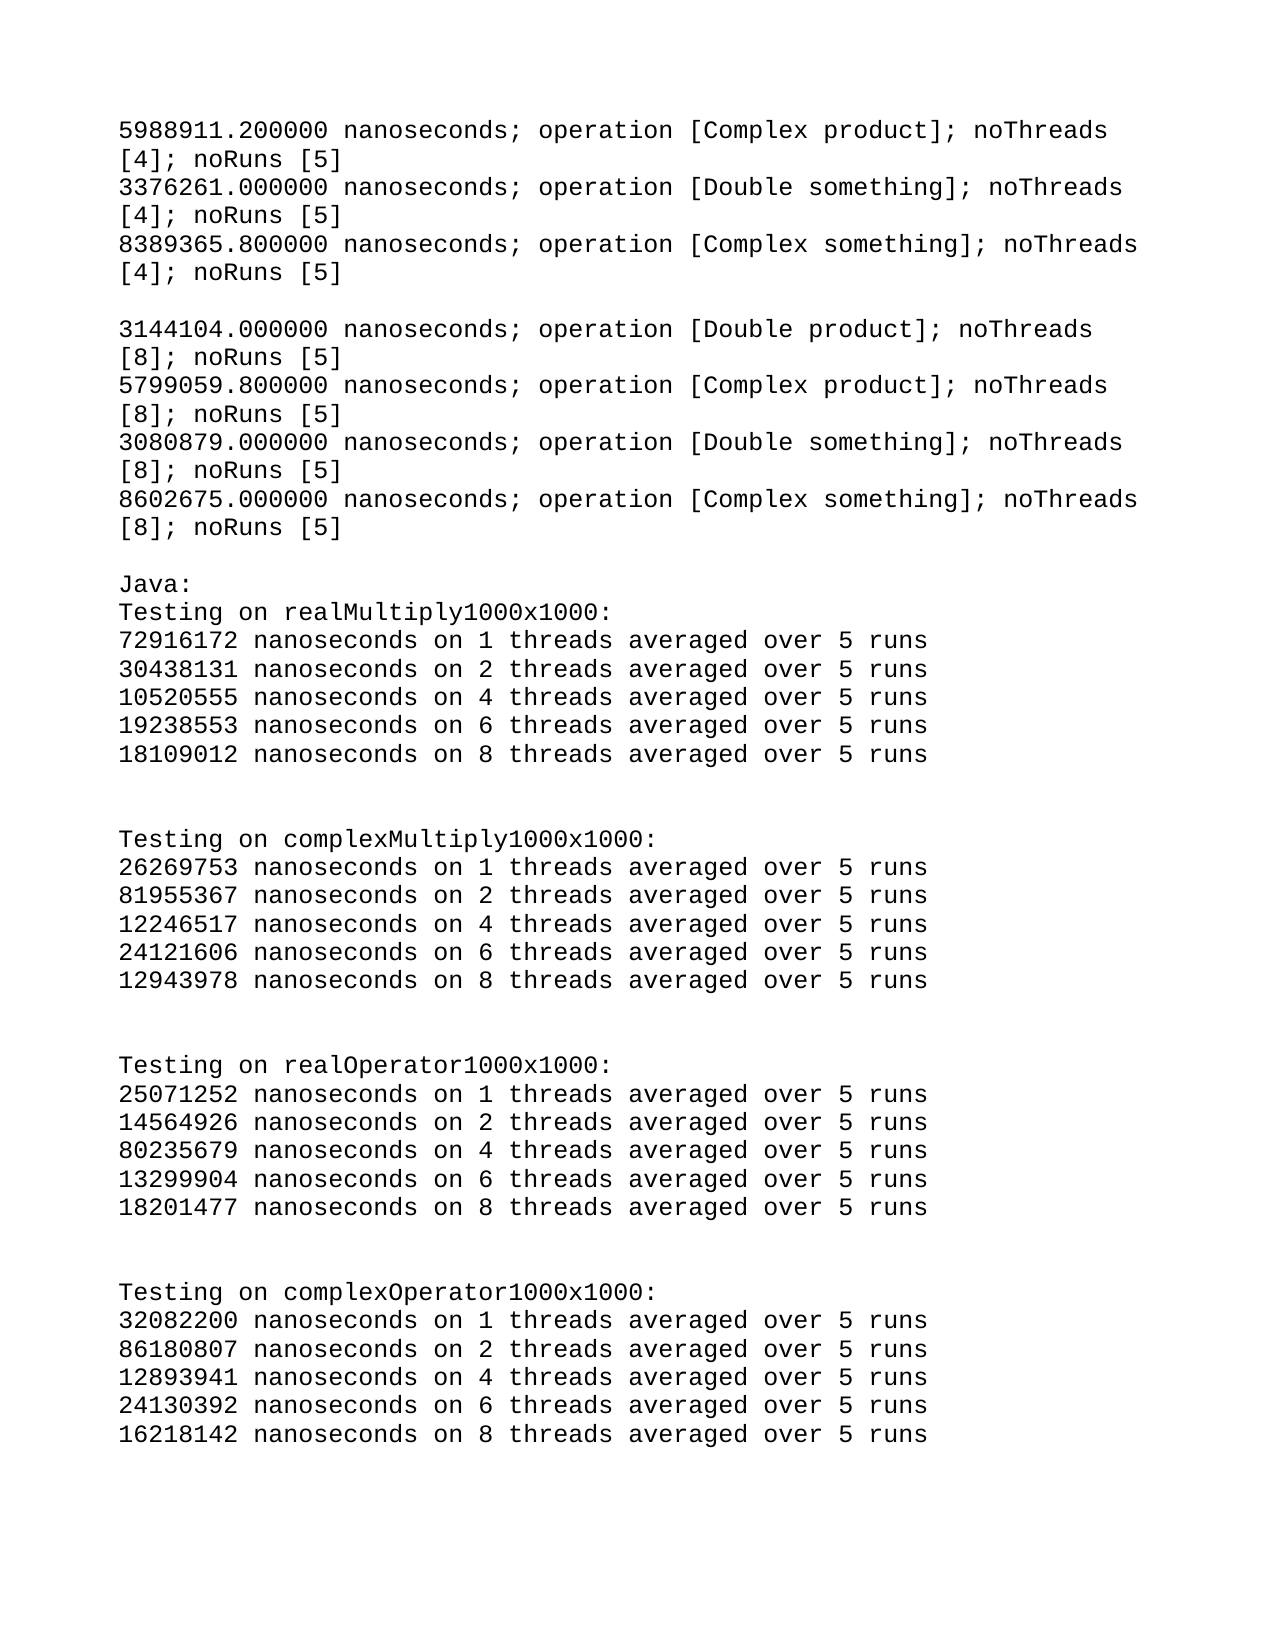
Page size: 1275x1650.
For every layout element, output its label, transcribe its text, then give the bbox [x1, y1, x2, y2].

text 8602675.000000 nanoseconds; operation [Complex something]; noThreads [8]; noRuns [5] [118, 486, 1157, 543]
text 24130392 nanoseconds on 6 threads averaged over 5 runs [118, 1393, 1157, 1421]
text Testing on realMultiply1000x1000: [118, 600, 1157, 628]
text 14564926 nanoseconds on 2 threads averaged over 5 runs [118, 1110, 1157, 1138]
text 32082200 nanoseconds on 1 threads averaged over 5 runs [118, 1308, 1157, 1336]
text 5799059.800000 nanoseconds; operation [Complex product]; noThreads [8]; noRuns [5] [118, 373, 1157, 430]
text 3376261.000000 nanoseconds; operation [Double something]; noThreads [4]; noRuns [5] [118, 175, 1157, 231]
text 18201477 nanoseconds on 8 threads averaged over 5 runs [118, 1195, 1157, 1223]
text Testing on complexMultiply1000x1000: [118, 826, 1157, 855]
text Testing on realOperator1000x1000: [118, 1053, 1157, 1081]
text 8389365.800000 nanoseconds; operation [Complex something]; noThreads [4]; noRuns [5] [118, 231, 1157, 288]
text 12893941 nanoseconds on 4 threads averaged over 5 runs [118, 1365, 1157, 1393]
text 12943978 nanoseconds on 8 threads averaged over 5 runs [118, 968, 1157, 996]
text Java: [118, 571, 1157, 600]
text 80235679 nanoseconds on 4 threads averaged over 5 runs [118, 1138, 1157, 1166]
text Testing on complexOperator1000x1000: [118, 1280, 1157, 1308]
text 13299904 nanoseconds on 6 threads averaged over 5 runs [118, 1166, 1157, 1195]
text 86180807 nanoseconds on 2 threads averaged over 5 runs [118, 1336, 1157, 1365]
text 5988911.200000 nanoseconds; operation [Complex product]; noThreads [4]; noRuns [5] [118, 118, 1157, 175]
text 81955367 nanoseconds on 2 threads averaged over 5 runs [118, 883, 1157, 911]
text 72916172 nanoseconds on 1 threads averaged over 5 runs [118, 628, 1157, 656]
text 30438131 nanoseconds on 2 threads averaged over 5 runs [118, 656, 1157, 685]
text 25071252 nanoseconds on 1 threads averaged over 5 runs [118, 1081, 1157, 1110]
text 24121606 nanoseconds on 6 threads averaged over 5 runs [118, 940, 1157, 968]
text 3144104.000000 nanoseconds; operation [Double product]; noThreads [8]; noRuns [5] [118, 316, 1157, 373]
text 16218142 nanoseconds on 8 threads averaged over 5 runs [118, 1421, 1157, 1450]
text 12246517 nanoseconds on 4 threads averaged over 5 runs [118, 911, 1157, 940]
text 10520555 nanoseconds on 4 threads averaged over 5 runs [118, 685, 1157, 713]
text 19238553 nanoseconds on 6 threads averaged over 5 runs [118, 713, 1157, 741]
text 18109012 nanoseconds on 8 threads averaged over 5 runs [118, 741, 1157, 770]
text 26269753 nanoseconds on 1 threads averaged over 5 runs [118, 855, 1157, 883]
text 3080879.000000 nanoseconds; operation [Double something]; noThreads [8]; noRuns [5] [118, 430, 1157, 486]
